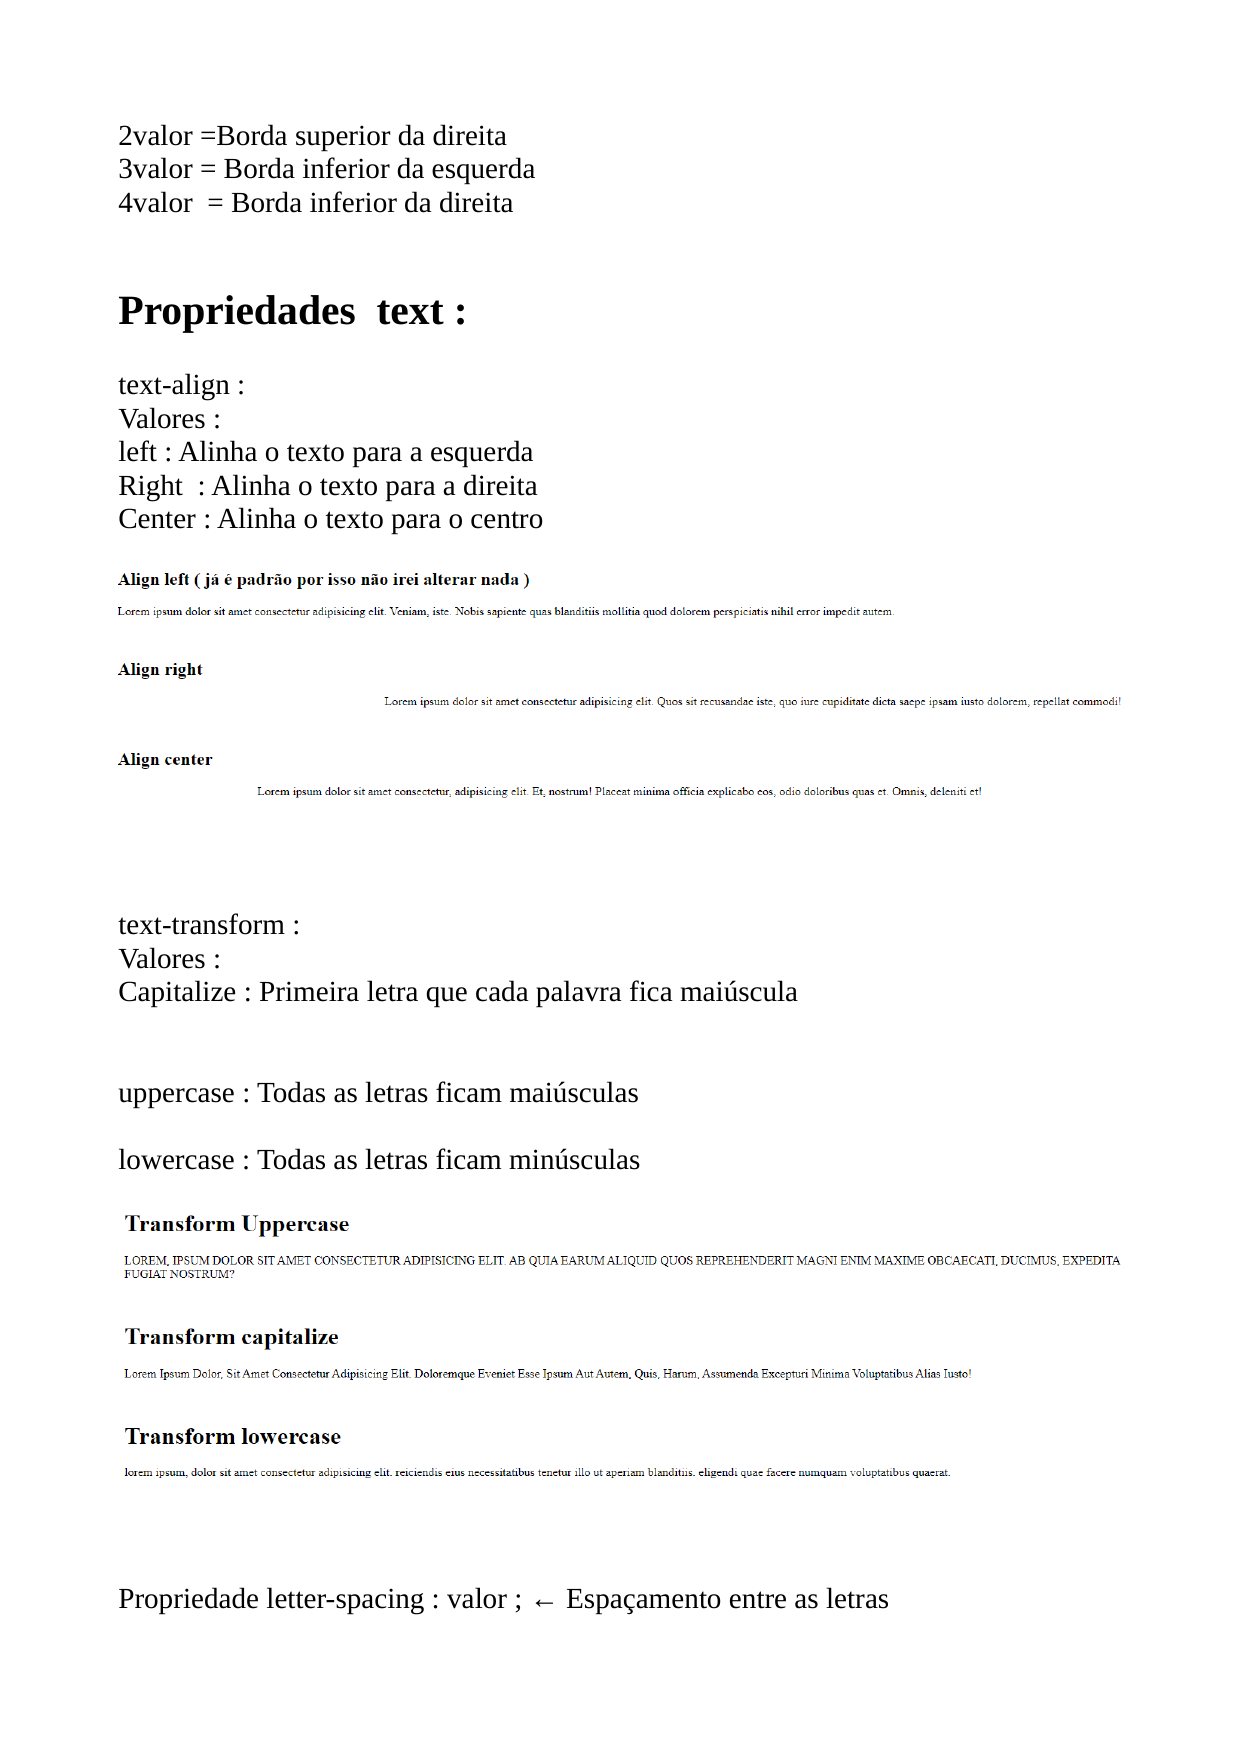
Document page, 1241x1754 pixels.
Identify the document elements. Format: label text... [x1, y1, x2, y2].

text Capitalize : Primeira letra que cada palavra fica maiúscula [118, 974, 1122, 1008]
text Propriedade letter-spacing : valor ; ← Espaçamento entre as letras [118, 1581, 1122, 1615]
text Propriedades text : [118, 286, 1122, 334]
text lowercase : Todas as letras ficam minúsculas [118, 1142, 1122, 1176]
text Right : Alinha o texto para a direita [118, 468, 1122, 501]
text Valores : [118, 401, 1122, 434]
text uppercase : Todas as letras ficam maiúsculas [118, 1075, 1122, 1108]
text left : Alinha o texto para a esquerda [118, 434, 1122, 468]
picture [118, 1209, 1123, 1481]
text text-align : [118, 367, 1122, 401]
text text-transform : [118, 907, 1122, 941]
text Valores : [118, 941, 1122, 974]
text 4valor = Borda inferior da direita [118, 185, 1122, 219]
picture [118, 535, 1123, 807]
text 2valor =Borda superior da direita [118, 118, 1122, 152]
text 3valor = Borda inferior da esquerda [118, 152, 1122, 185]
text Center : Alinha o texto para o centro [118, 501, 1122, 535]
